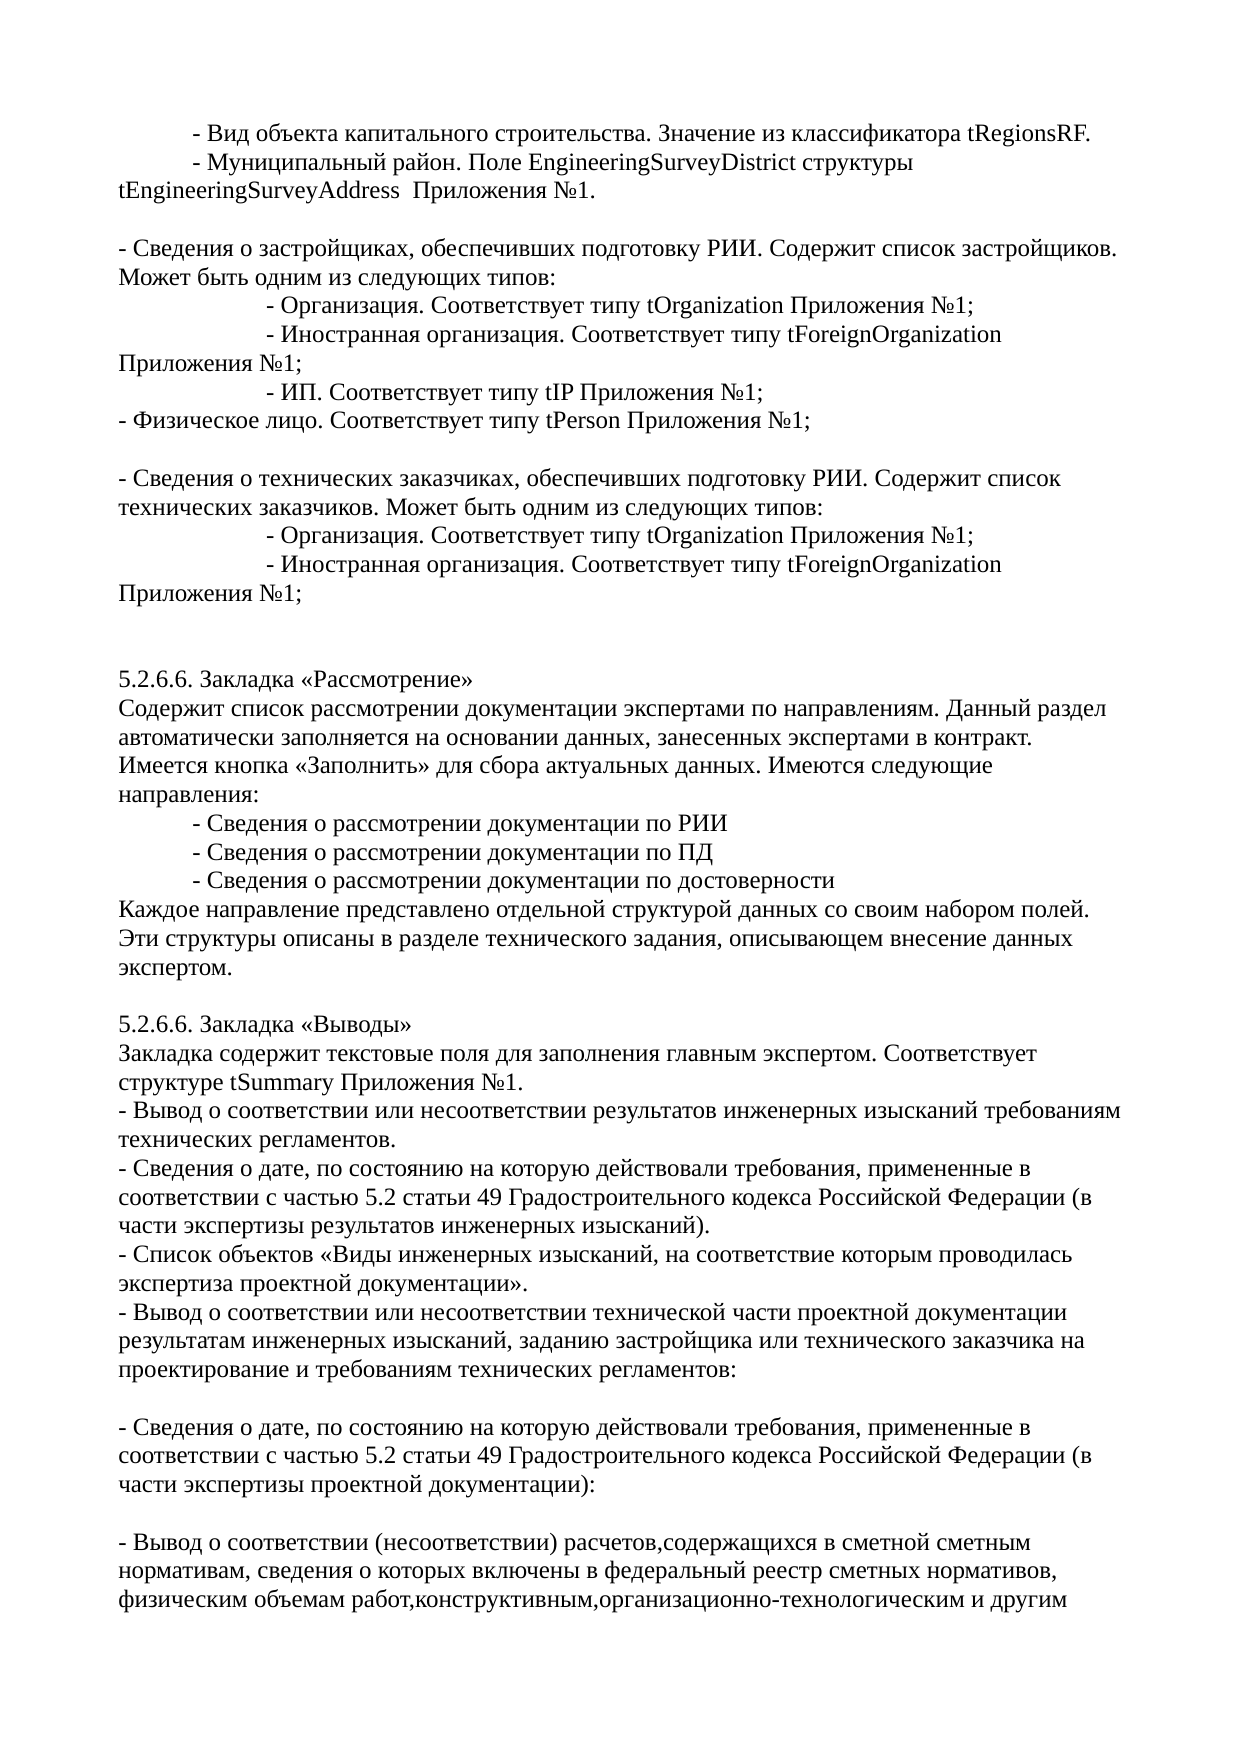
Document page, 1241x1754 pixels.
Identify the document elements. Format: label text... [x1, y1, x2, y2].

text Каждое направление представлено отдельной структурой данных со своим набором полей. Эти структуры описаны в разделе технического задания, описывающем внесение данных экспертом. [118, 894, 1122, 981]
text Закладка содержит текстовые поля для заполнения главным экспертом. Соответствует структуре tSummary Приложения №1. [118, 1038, 1122, 1096]
text - Сведения о дате, по состоянию на которую действовали требования, примененные в соответствии с частью 5.2 статьи 49 Градостроительного кодекса Российской Федерации (в части экспертизы проектной документации): [118, 1412, 1122, 1498]
text - Вывод о соответствии или несоответствии технической части проектной документации результатам инженерных изысканий, заданию застройщика или технического заказчика на проектирование и требованиям технических регламентов: [118, 1297, 1122, 1383]
text - Сведения о рассмотрении документации по достоверности [118, 866, 1122, 894]
text - Физическое лицо. Соответствует типу tPerson Приложения №1; [118, 406, 1122, 434]
text - Организация. Соответствует типу tOrganization Приложения №1; [118, 521, 1122, 549]
text - Вывод о соответствии или несоответствии результатов инженерных изысканий требованиям технических регламентов. [118, 1096, 1122, 1153]
text - Организация. Соответствует типу tOrganization Приложения №1; [118, 291, 1122, 319]
text 5.2.6.6. Закладка «Выводы» [118, 1009, 1122, 1038]
text - Вывод о соответствии (несоответствии) расчетов,содержащихся в сметной сметным нормативам, сведения о которых включены в федеральный реестр сметных нормативов, физическим объемам работ,конструктивным,организационно-технологическим и другим [118, 1527, 1122, 1613]
text - Сведения о технических заказчиках, обеспечивших подготовку РИИ. Содержит список технических заказчиков. Может быть одним из следующих типов: [118, 463, 1122, 521]
text - Иностранная организация. Соответствует типу tForeignOrganization Приложения №1; [118, 549, 1122, 607]
text - Вид объекта капитального строительства. Значение из классификатора tRegionsRF. [118, 118, 1122, 147]
text Содержит список рассмотрении документации экспертами по направлениям. Данный раздел автоматически заполняется на основании данных, занесенных экспертами в контракт. Имеется кнопка «Заполнить» для сбора актуальных данных. Имеются следующие направления: [118, 693, 1122, 808]
text - Сведения о рассмотрении документации по РИИ [118, 808, 1122, 837]
text - Иностранная организация. Соответствует типу tForeignOrganization Приложения №1; [118, 319, 1122, 377]
text - Сведения о застройщиках, обеспечивших подготовку РИИ. Содержит список застройщиков. Может быть одним из следующих типов: [118, 233, 1122, 291]
text - Сведения о рассмотрении документации по ПД [118, 837, 1122, 866]
text - Список объектов «Виды инженерных изысканий, на соответствие которым проводилась экспертиза проектной документации». [118, 1239, 1122, 1297]
text - ИП. Соответствует типу tIP Приложения №1; [118, 377, 1122, 406]
text 5.2.6.6. Закладка «Рассмотрение» [118, 664, 1122, 693]
text - Муниципальный район. Поле EngineeringSurveyDistrict структуры tEngineeringSurveyAddress Приложения №1. [118, 147, 1122, 204]
text - Сведения о дате, по состоянию на которую действовали требования, примененные в соответствии с частью 5.2 статьи 49 Градостроительного кодекса Российской Федерации (в части экспертизы результатов инженерных изысканий). [118, 1153, 1122, 1239]
